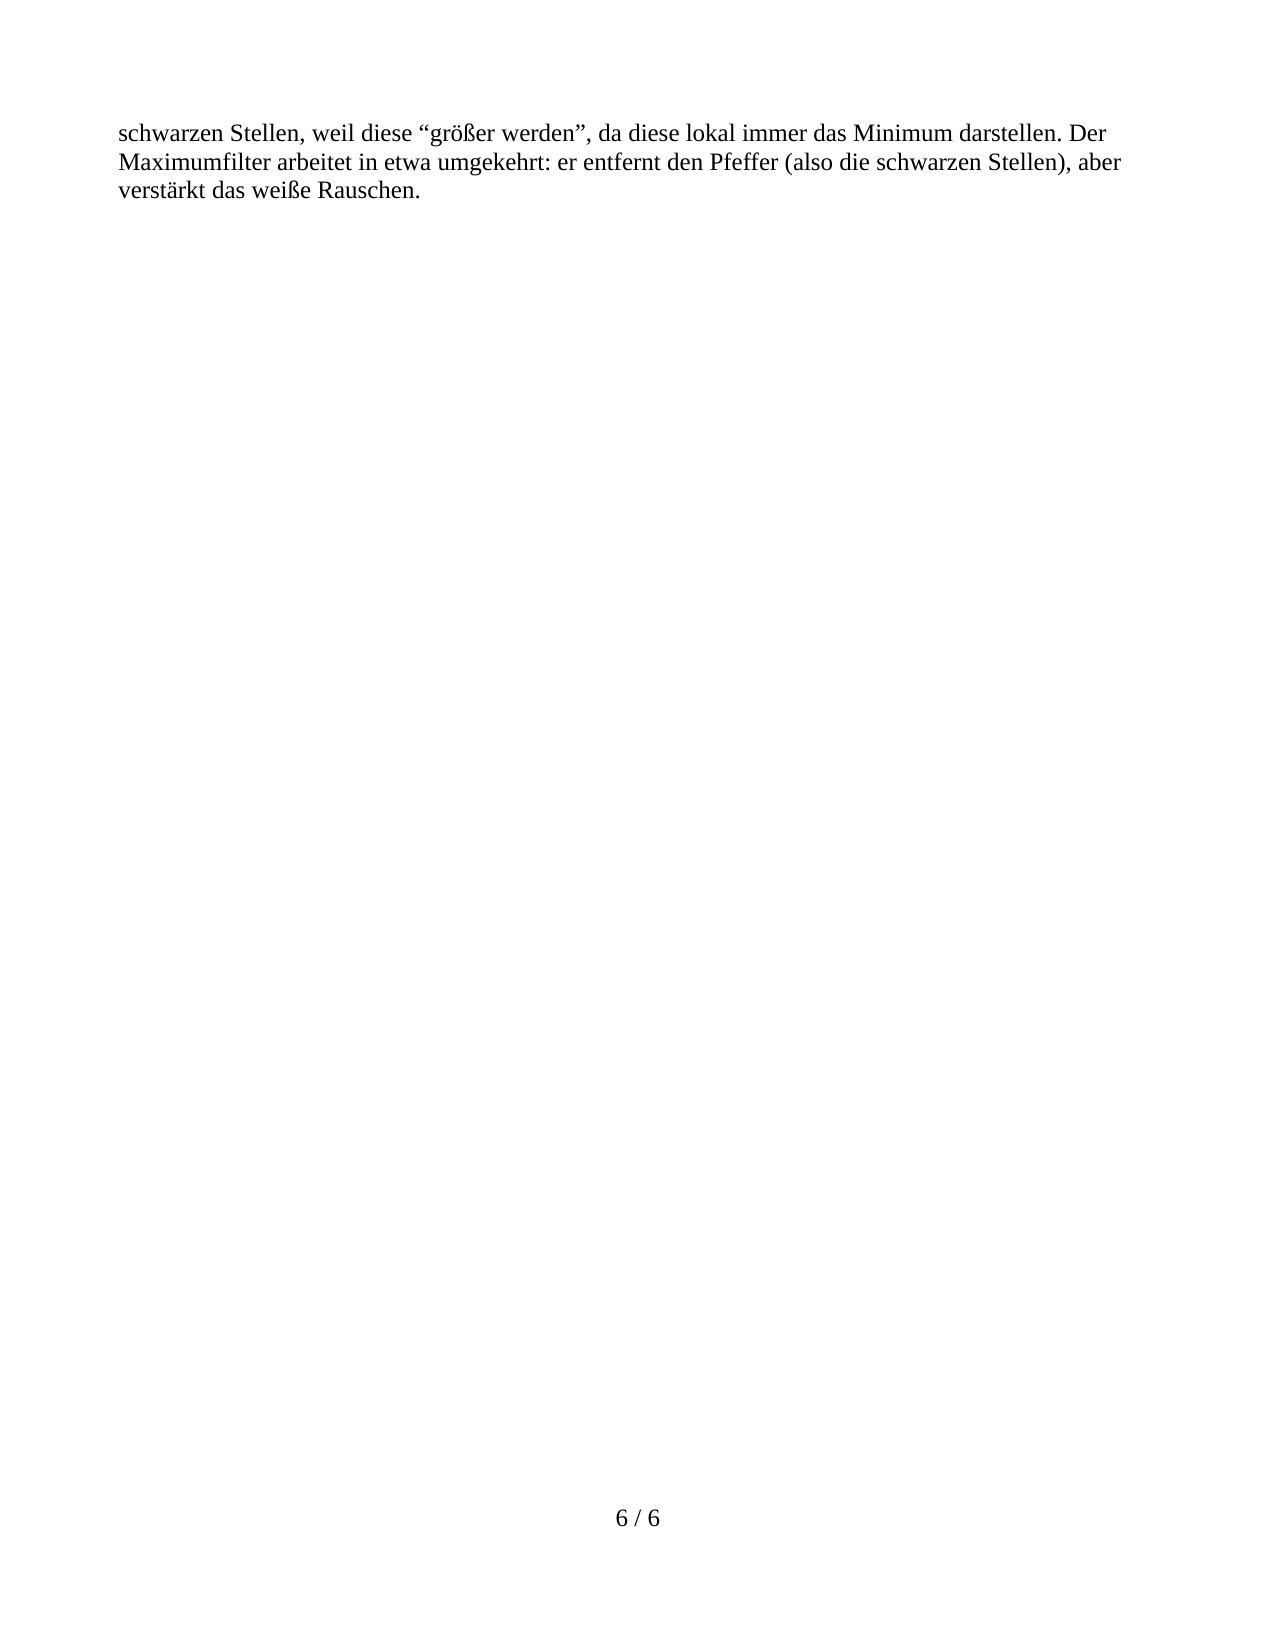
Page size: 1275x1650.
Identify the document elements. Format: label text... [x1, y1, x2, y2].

text schwarzen Stellen, weil diese “größer werden”, da diese lokal immer das Minimum darstellen. Der Maximumfilter arbeitet in etwa umgekehrt: er entfernt den Pfeffer (also die schwarzen Stellen), aber verstärkt das weiße Rauschen. [118, 118, 1157, 204]
